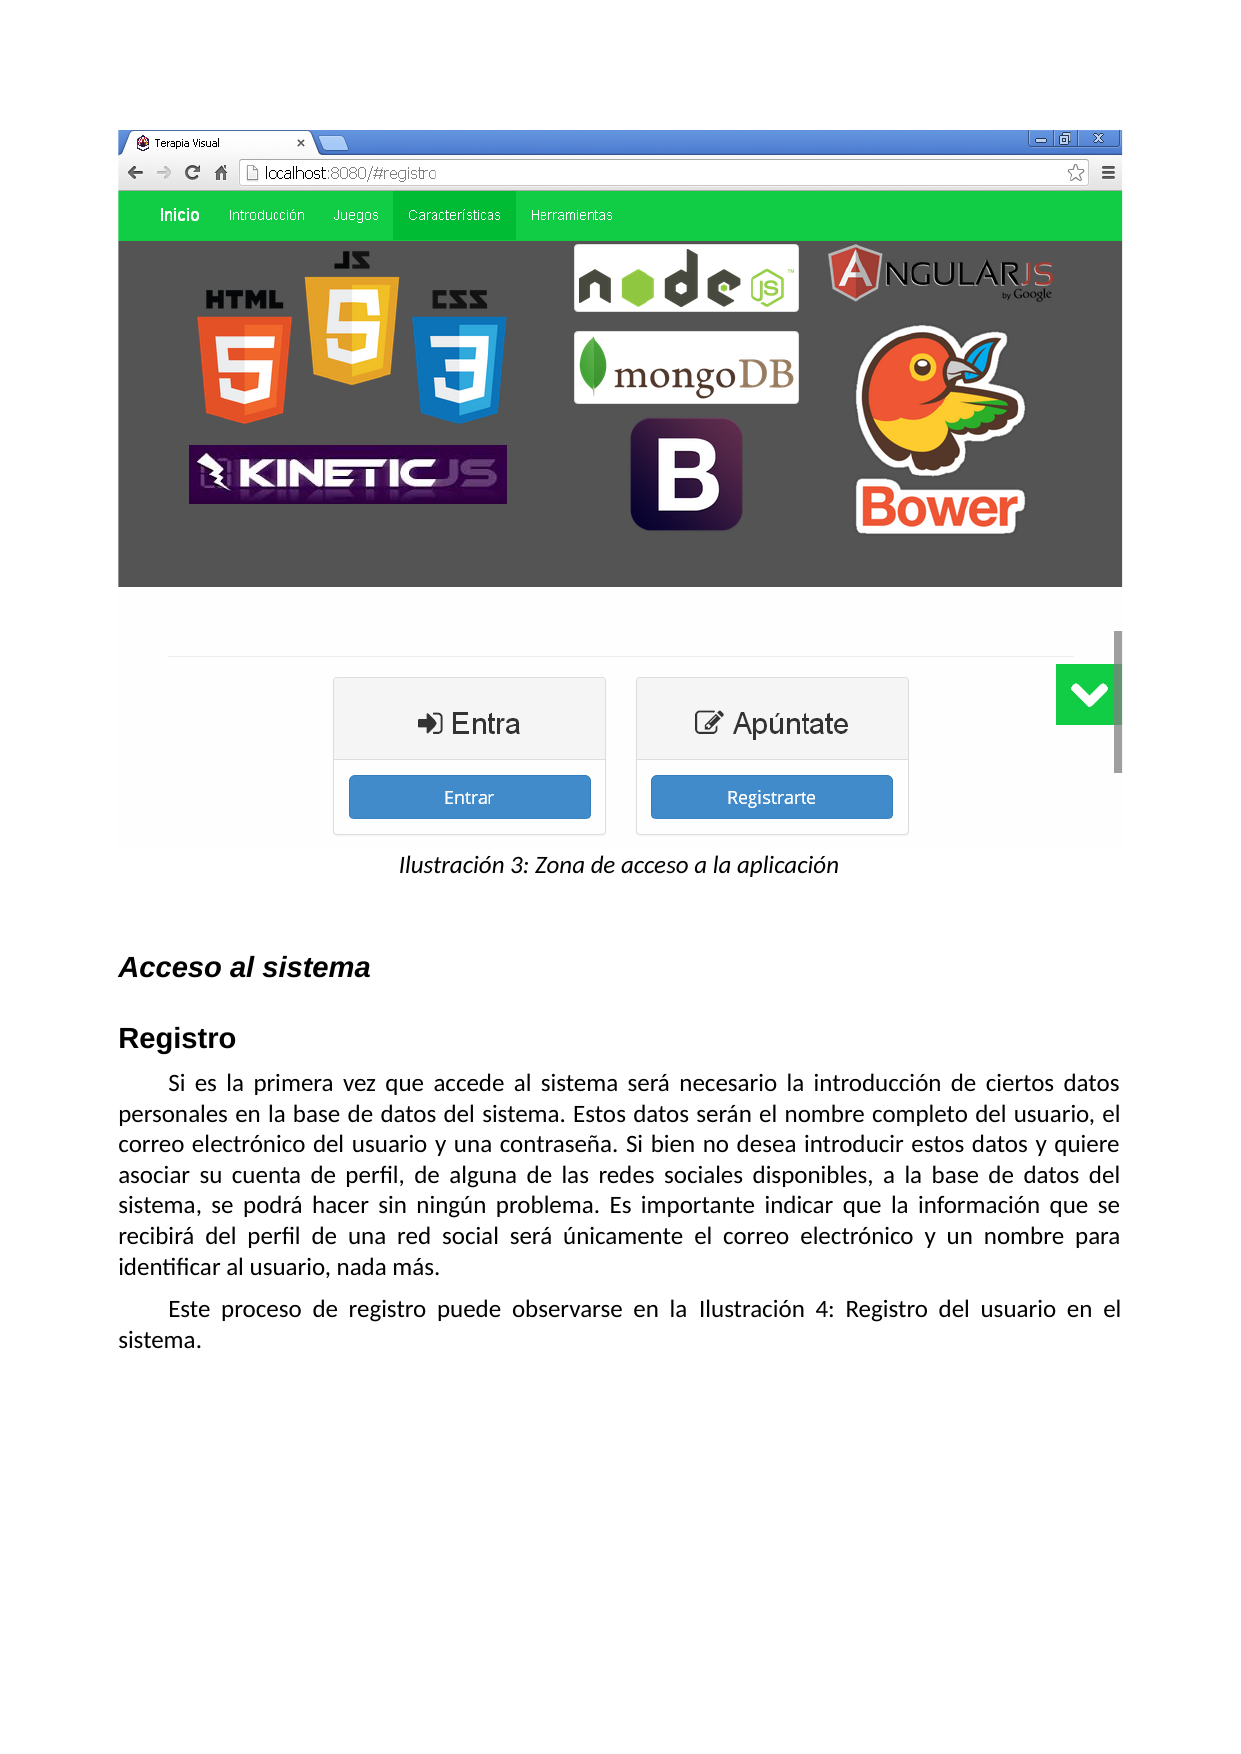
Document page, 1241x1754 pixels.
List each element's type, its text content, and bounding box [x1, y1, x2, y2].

subtitle Registro [118, 1021, 1122, 1055]
text Si es la primera vez que accede al sistema será necesario la introducción de ciertos datos personales en la base de datos del sistema. Estos datos serán el nombre completo del usuario, el correo electrónico del usuario y una contraseña. Si bien no desea introducir estos datos y quiere asociar su cuenta de perfil, de alguna de las redes sociales disponibles, a la base de datos del sistema, se podrá hacer sin ningún problema. Es importante indicar que la información que se recibirá del perfil de una red social será únicamente el correo electrónico y un nombre para identificar al usuario, nada más. [118, 1067, 1122, 1281]
text Este proceso de registro puede observarse en la Ilustración 4: Registro del usuario en el sistema. [118, 1294, 1122, 1355]
picture [118, 130, 1123, 849]
subtitle Acceso al sistema [118, 950, 1122, 984]
text Ilustración 3: Zona de acceso a la aplicación [118, 849, 1122, 879]
